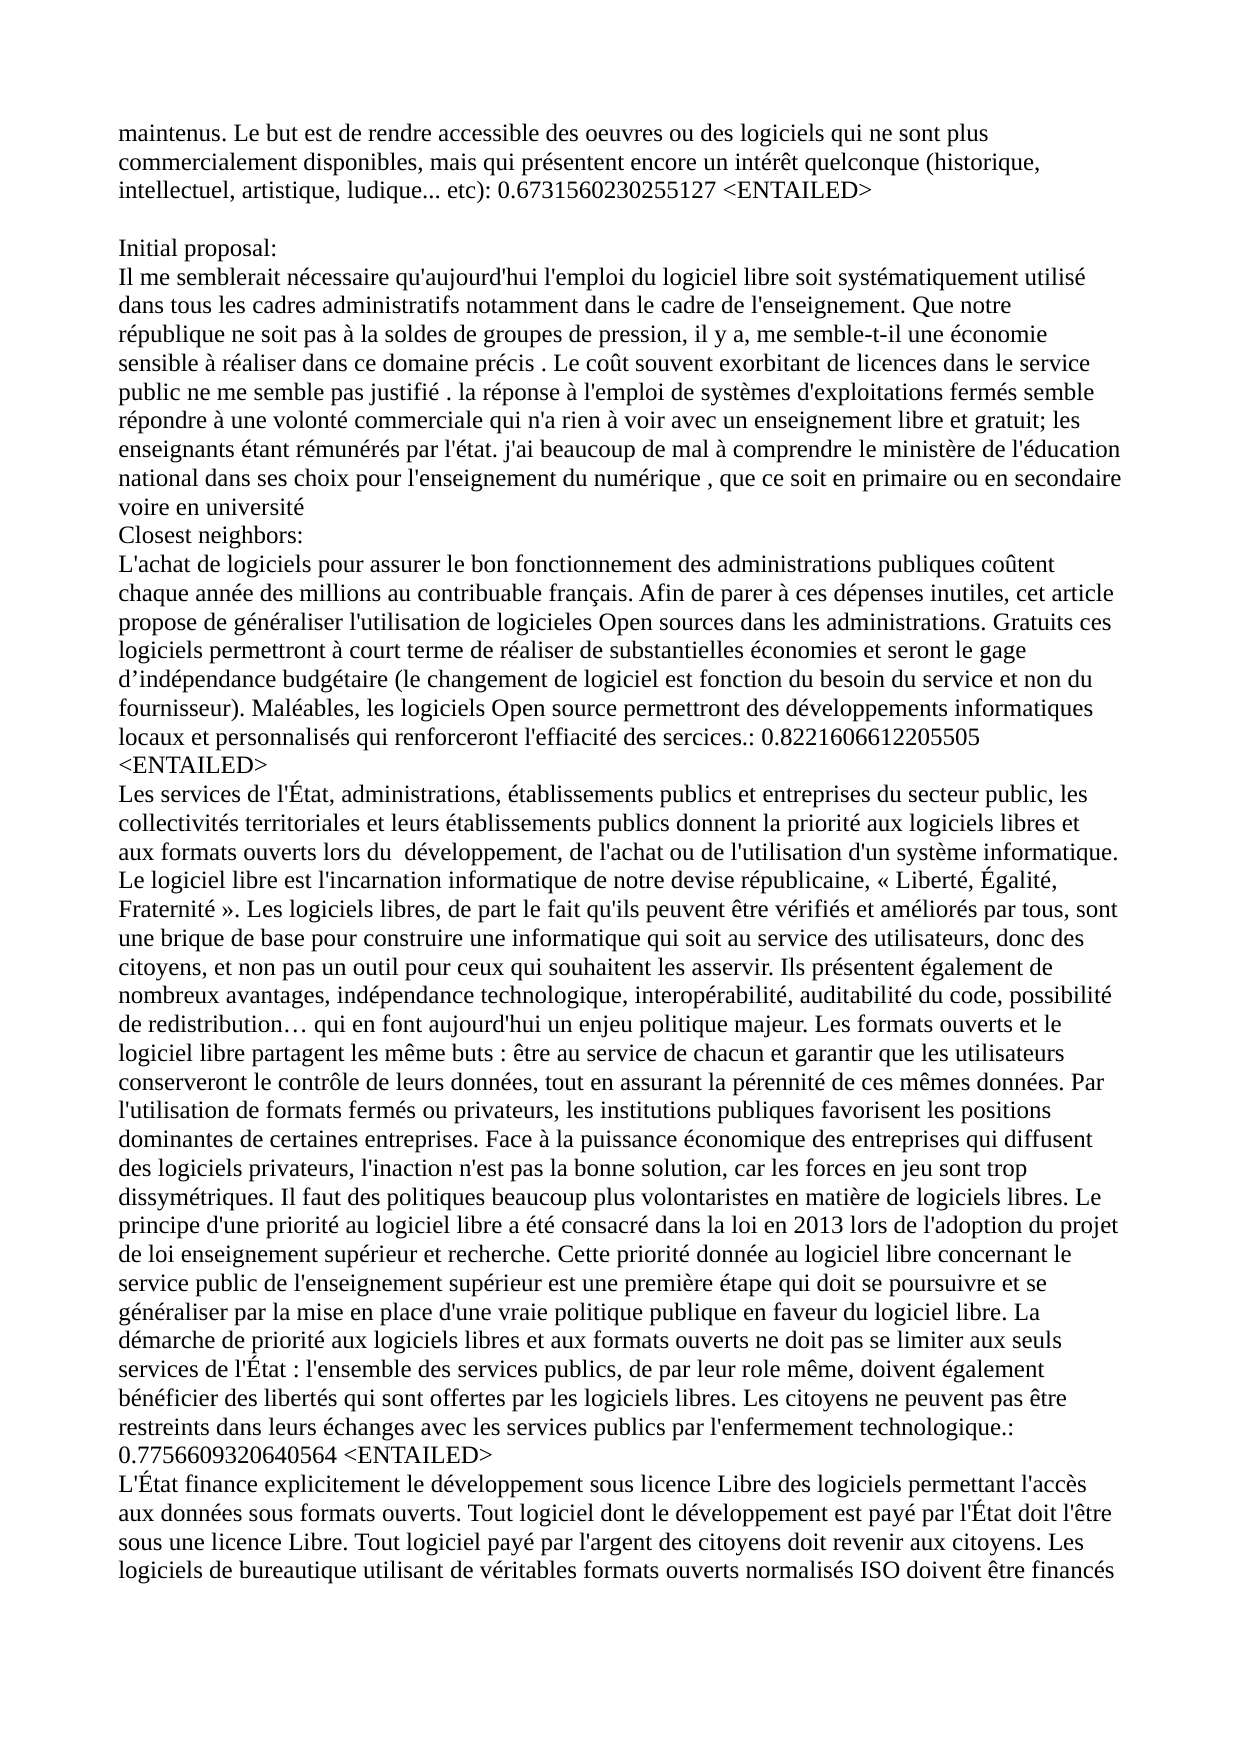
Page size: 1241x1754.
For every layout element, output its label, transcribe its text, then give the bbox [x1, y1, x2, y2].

text Closest neighbors: [118, 521, 1122, 549]
text L'État finance explicitement le développement sous licence Libre des logiciels permettant l'accès aux données sous formats ouverts. Tout logiciel dont le développement est payé par l'État doit l'être sous une licence Libre. Tout logiciel payé par l'argent des citoyens doit revenir aux citoyens. Les logiciels de bureautique utilisant de véritables formats ouverts normalisés ISO doivent être financés [118, 1469, 1122, 1584]
text L'achat de logiciels pour assurer le bon fonctionnement des administrations publiques coûtent chaque année des millions au contribuable français. Afin de parer à ces dépenses inutiles, cet article propose de généraliser l'utilisation de logicieles Open sources dans les administrations. Gratuits ces logiciels permettront à court terme de réaliser de substantielles économies et seront le gage d’indépendance budgétaire (le changement de logiciel est fonction du besoin du service et non du fournisseur). Maléables, les logiciels Open source permettront des développements informatiques locaux et personnalisés qui renforceront l'effiacité des sercices.: 0.8221606612205505 <ENTAILED> [118, 549, 1122, 779]
text maintenus. Le but est de rendre accessible des oeuvres ou des logiciels qui ne sont plus commercialement disponibles, mais qui présentent encore un intérêt quelconque (historique, intellectuel, artistique, ludique... etc): 0.6731560230255127 <ENTAILED> [118, 118, 1122, 204]
text Initial proposal: [118, 233, 1122, 262]
text Il me semblerait nécessaire qu'aujourd'hui l'emploi du logiciel libre soit systématiquement utilisé dans tous les cadres administratifs notamment dans le cadre de l'enseignement. Que notre république ne soit pas à la soldes de groupes de pression, il y a, me semble-t-il une économie sensible à réaliser dans ce domaine précis . Le coût souvent exorbitant de licences dans le service public ne me semble pas justifié . la réponse à l'emploi de systèmes d'exploitations fermés semble répondre à une volonté commerciale qui n'a rien à voir avec un enseignement libre et gratuit; les enseignants étant rémunérés par l'état. j'ai beaucoup de mal à comprendre le ministère de l'éducation national dans ses choix pour l'enseignement du numérique , que ce soit en primaire ou en secondaire voire en université [118, 262, 1122, 521]
text Les services de l'État, administrations, établissements publics et entreprises du secteur public, les collectivités territoriales et leurs établissements publics donnent la priorité aux logiciels libres et aux formats ouverts lors du développement, de l'achat ou de l'utilisation d'un système informatique. Le logiciel libre est l'incarnation informatique de notre devise républicaine, « Liberté, Égalité, Fraternité ». Les logiciels libres, de part le fait qu'ils peuvent être vérifiés et améliorés par tous, sont une brique de base pour construire une informatique qui soit au service des utilisateurs, donc des citoyens, et non pas un outil pour ceux qui souhaitent les asservir. Ils présentent également de nombreux avantages, indépendance technologique, interopérabilité, auditabilité du code, possibilité de redistribution… qui en font aujourd'hui un enjeu politique majeur. Les formats ouverts et le logiciel libre partagent les même buts : être au service de chacun et garantir que les utilisateurs conserveront le contrôle de leurs données, tout en assurant la pérennité de ces mêmes données. Par l'utilisation de formats fermés ou privateurs, les institutions publiques favorisent les positions dominantes de certaines entreprises. Face à la puissance économique des entreprises qui diffusent des logiciels privateurs, l'inaction n'est pas la bonne solution, car les forces en jeu sont trop dissymétriques. Il faut des politiques beaucoup plus volontaristes en matière de logiciels libres. Le principe d'une priorité au logiciel libre a été consacré dans la loi en 2013 lors de l'adoption du projet de loi enseignement supérieur et recherche. Cette priorité donnée au logiciel libre concernant le service public de l'enseignement supérieur est une première étape qui doit se poursuivre et se généraliser par la mise en place d'une vraie politique publique en faveur du logiciel libre. La démarche de priorité aux logiciels libres et aux formats ouverts ne doit pas se limiter aux seuls services de l'État : l'ensemble des services publics, de par leur role même, doivent également bénéficier des libertés qui sont offertes par les logiciels libres. Les citoyens ne peuvent pas être restreints dans leurs échanges avec les services publics par l'enfermement technologique.: 0.7756609320640564 <ENTAILED> [118, 779, 1122, 1469]
